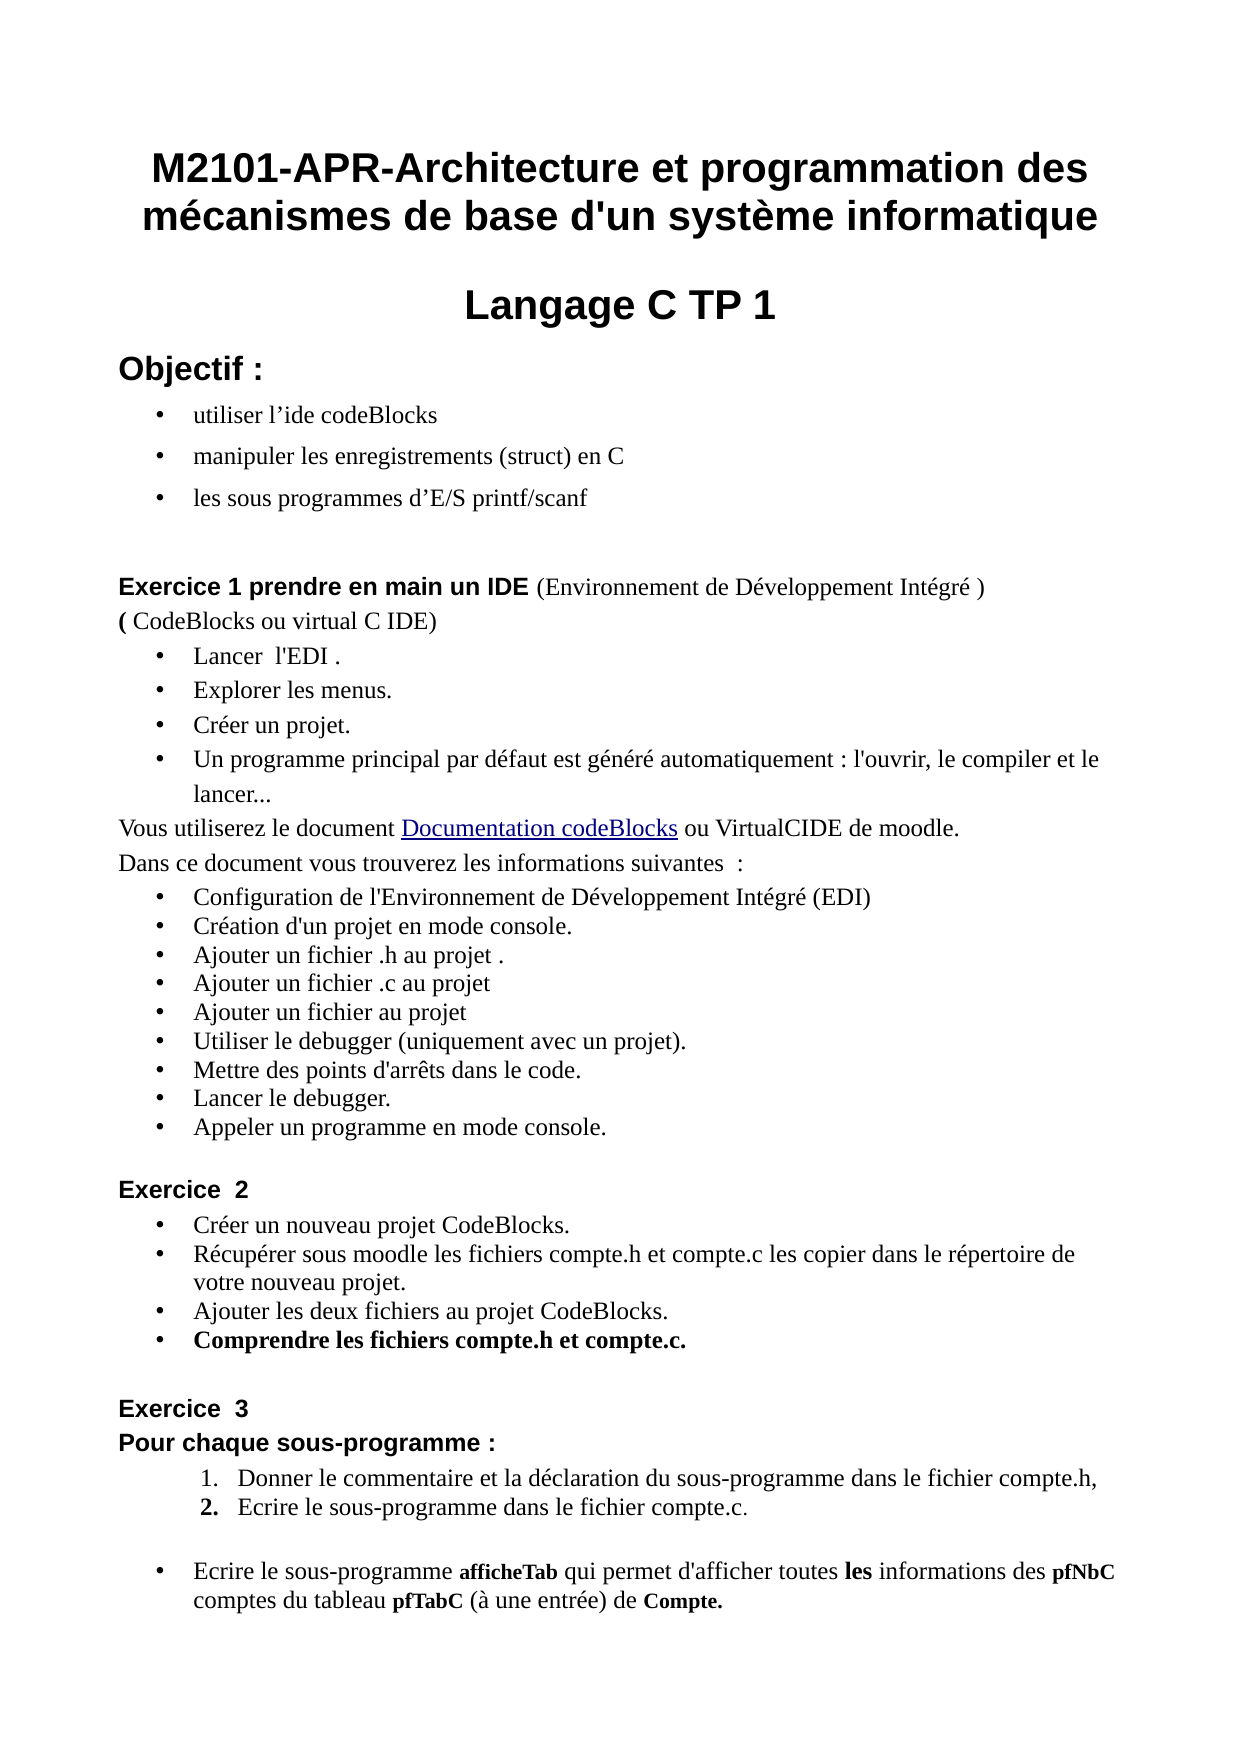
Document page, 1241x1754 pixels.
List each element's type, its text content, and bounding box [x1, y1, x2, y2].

list Utiliser le debugger (uniquement avec un projet). [156, 1026, 1122, 1055]
list Ajouter un fichier .h au projet . [156, 940, 1122, 968]
list Créer un nouveau projet CodeBlocks. [156, 1210, 1122, 1239]
subtitle Objectif : [118, 349, 1122, 388]
list Ajouter un fichier au projet [156, 997, 1122, 1026]
list Création d'un projet en mode console. [156, 911, 1122, 940]
list utiliser l’ide codeBlocks [156, 400, 1122, 429]
list Langage C TP 1 [118, 280, 1122, 328]
list Créer un projet. [156, 710, 1122, 738]
subtitle M2101-APR-Architecture et programmation des mécanismes de base d'un système informatique [118, 143, 1122, 239]
list Un programme principal par défaut est généré automatiquement : l'ouvrir, le compiler et le lancer... [156, 744, 1122, 807]
list Lancer l'EDI . [156, 641, 1122, 669]
text Vous utiliserez le document Documentation codeBlocks ou VirtualCIDE de moodle. [118, 813, 1122, 842]
text Exercice 1 prendre en main un IDE (Environnement de Développement Intégré ) [118, 572, 1122, 601]
list Comprendre les fichiers compte.h et compte.c. [156, 1325, 1122, 1354]
text Pour chaque sous-programme : [118, 1428, 1122, 1457]
list Ecrire le sous-programme dans le fichier compte.c. [200, 1492, 1122, 1520]
list les sous programmes d’E/S printf/scanf [156, 483, 1122, 511]
list Explorer les menus. [156, 675, 1122, 704]
text Exercice 3 [118, 1394, 1122, 1423]
text Dans ce document vous trouverez les informations suivantes : [118, 848, 1122, 876]
text Exercice 2 [118, 1175, 1122, 1204]
text ( CodeBlocks ou virtual C IDE) [118, 606, 1122, 635]
list Ajouter un fichier .c au projet [156, 968, 1122, 997]
list Ecrire le sous-programme afficheTab qui permet d'afficher toutes les informations des pfNbC comptes du tableau pfTabC (à une entrée) de Compte. [156, 1556, 1122, 1614]
list Configuration de l'Environnement de Développement Intégré (EDI) [156, 882, 1122, 911]
list manipuler les enregistrements (struct) en C [156, 441, 1122, 470]
list Ajouter les deux fichiers au projet CodeBlocks. [156, 1296, 1122, 1325]
list Appeler un programme en mode console. [156, 1112, 1122, 1141]
list Récupérer sous moodle les fichiers compte.h et compte.c les copier dans le répertoire de votre nouveau projet. [156, 1239, 1122, 1296]
list Lancer le debugger. [156, 1083, 1122, 1112]
list Donner le commentaire et la déclaration du sous-programme dans le fichier compte.h, [200, 1463, 1122, 1492]
list Mettre des points d'arrêts dans le code. [156, 1055, 1122, 1083]
